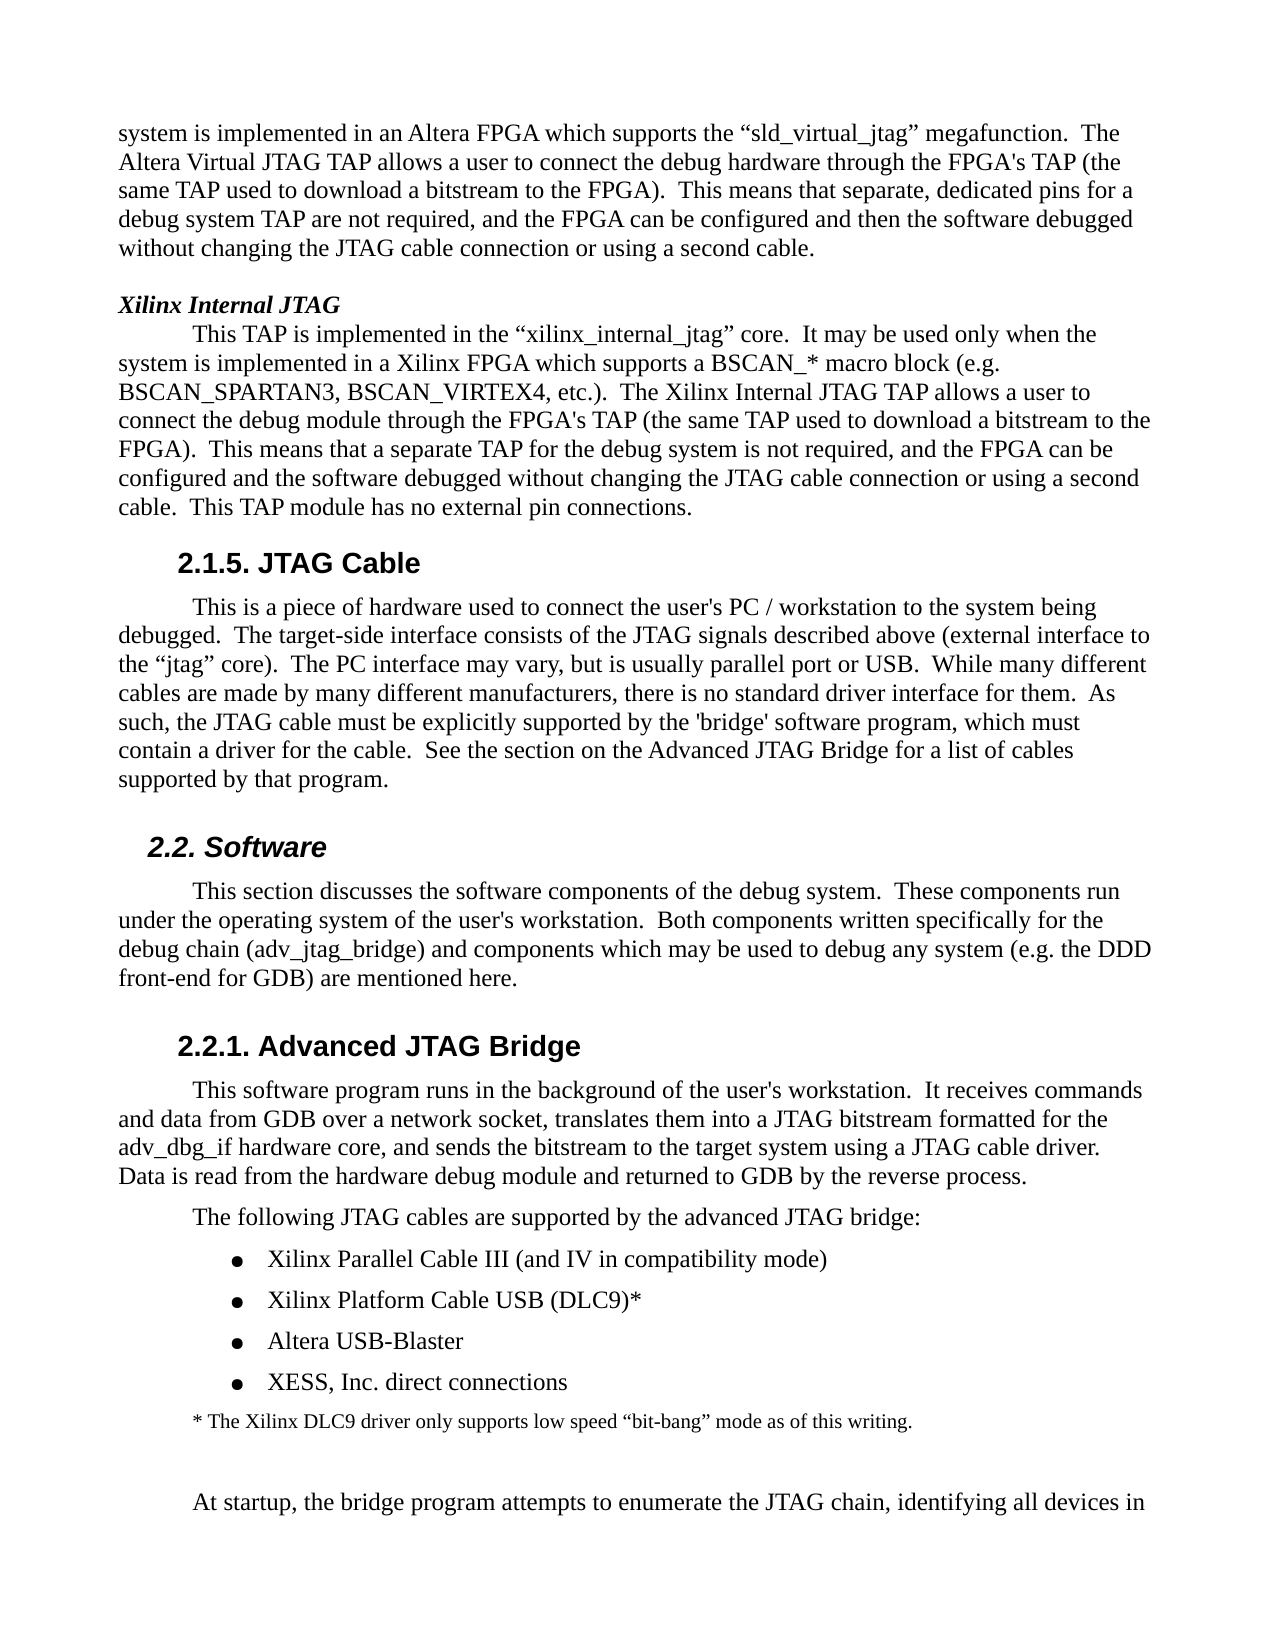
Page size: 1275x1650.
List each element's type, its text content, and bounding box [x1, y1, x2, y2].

text * The Xilinx DLC9 driver only supports low speed “bit-bang” mode as of this writing. [118, 1409, 1157, 1433]
text This is a piece of hardware used to connect the user's PC / workstation to the system being debugged. The target-side interface consists of the JTAG signals described above (external interface to the “jtag” core). The PC interface may vary, but is usually parallel port or USB. While many different cables are made by many different manufacturers, there is no standard driver interface for them. As such, the JTAG cable must be explicitly supported by the 'bridge' software program, which must contain a driver for the cable. See the section on the Advanced JTAG Bridge for a list of cables supported by that program. [118, 592, 1157, 793]
text This TAP is implemented in the “xilinx_internal_jtag” core. It may be used only when the system is implemented in a Xilinx FPGA which supports a BSCAN_* macro block (e.g. BSCAN_SPARTAN3, BSCAN_VIRTEX4, etc.). The Xilinx Internal JTAG TAP allows a user to connect the debug module through the FPGA's TAP (the same TAP used to download a bitstream to the FPGA). This means that a separate TAP for the debug system is not required, and the FPGA can be configured and the software debugged without changing the JTAG cable connection or using a second cable. This TAP module has no external pin connections. [118, 319, 1157, 521]
list Xilinx Parallel Cable III (and IV in compatibility mode) [229, 1244, 1157, 1272]
text At startup, the bridge program attempts to enumerate the JTAG chain, identifying all devices in [118, 1487, 1157, 1515]
text This section discusses the software components of the debug system. These components run under the operating system of the user's workstation. Both components written specifically for the debug chain (adv_jtag_bridge) and components which may be used to debug any system (e.g. the DDD front-end for GDB) are mentioned here. [118, 876, 1157, 991]
list Altera USB-Blaster [229, 1326, 1157, 1355]
text This software program runs in the background of the user's workstation. It receives commands and data from GDB over a network socket, translates them into a JTAG bitstream formatted for the adv_dbg_if hardware core, and sends the bitstream to the target system using a JTAG cable driver. Data is read from the hardware debug module and returned to GDB by the reverse process. [118, 1075, 1157, 1190]
subtitle JTAG Cable [177, 546, 1157, 579]
subtitle Software [148, 830, 1157, 864]
list Xilinx Platform Cable USB (DLC9)* [229, 1285, 1157, 1314]
list XESS, Inc. direct connections [229, 1367, 1157, 1396]
subtitle Advanced JTAG Bridge [177, 1029, 1157, 1062]
text system is implemented in an Altera FPGA which supports the “sld_virtual_jtag” megafunction. The Altera Virtual JTAG TAP allows a user to connect the debug hardware through the FPGA's TAP (the same TAP used to download a bitstream to the FPGA). This means that separate, dedicated pins for a debug system TAP are not required, and the FPGA can be configured and then the software debugged without changing the JTAG cable connection or using a second cable. [118, 118, 1157, 262]
text Xilinx Internal JTAG [118, 291, 1157, 319]
text The following JTAG cables are supported by the advanced JTAG bridge: [118, 1202, 1157, 1231]
